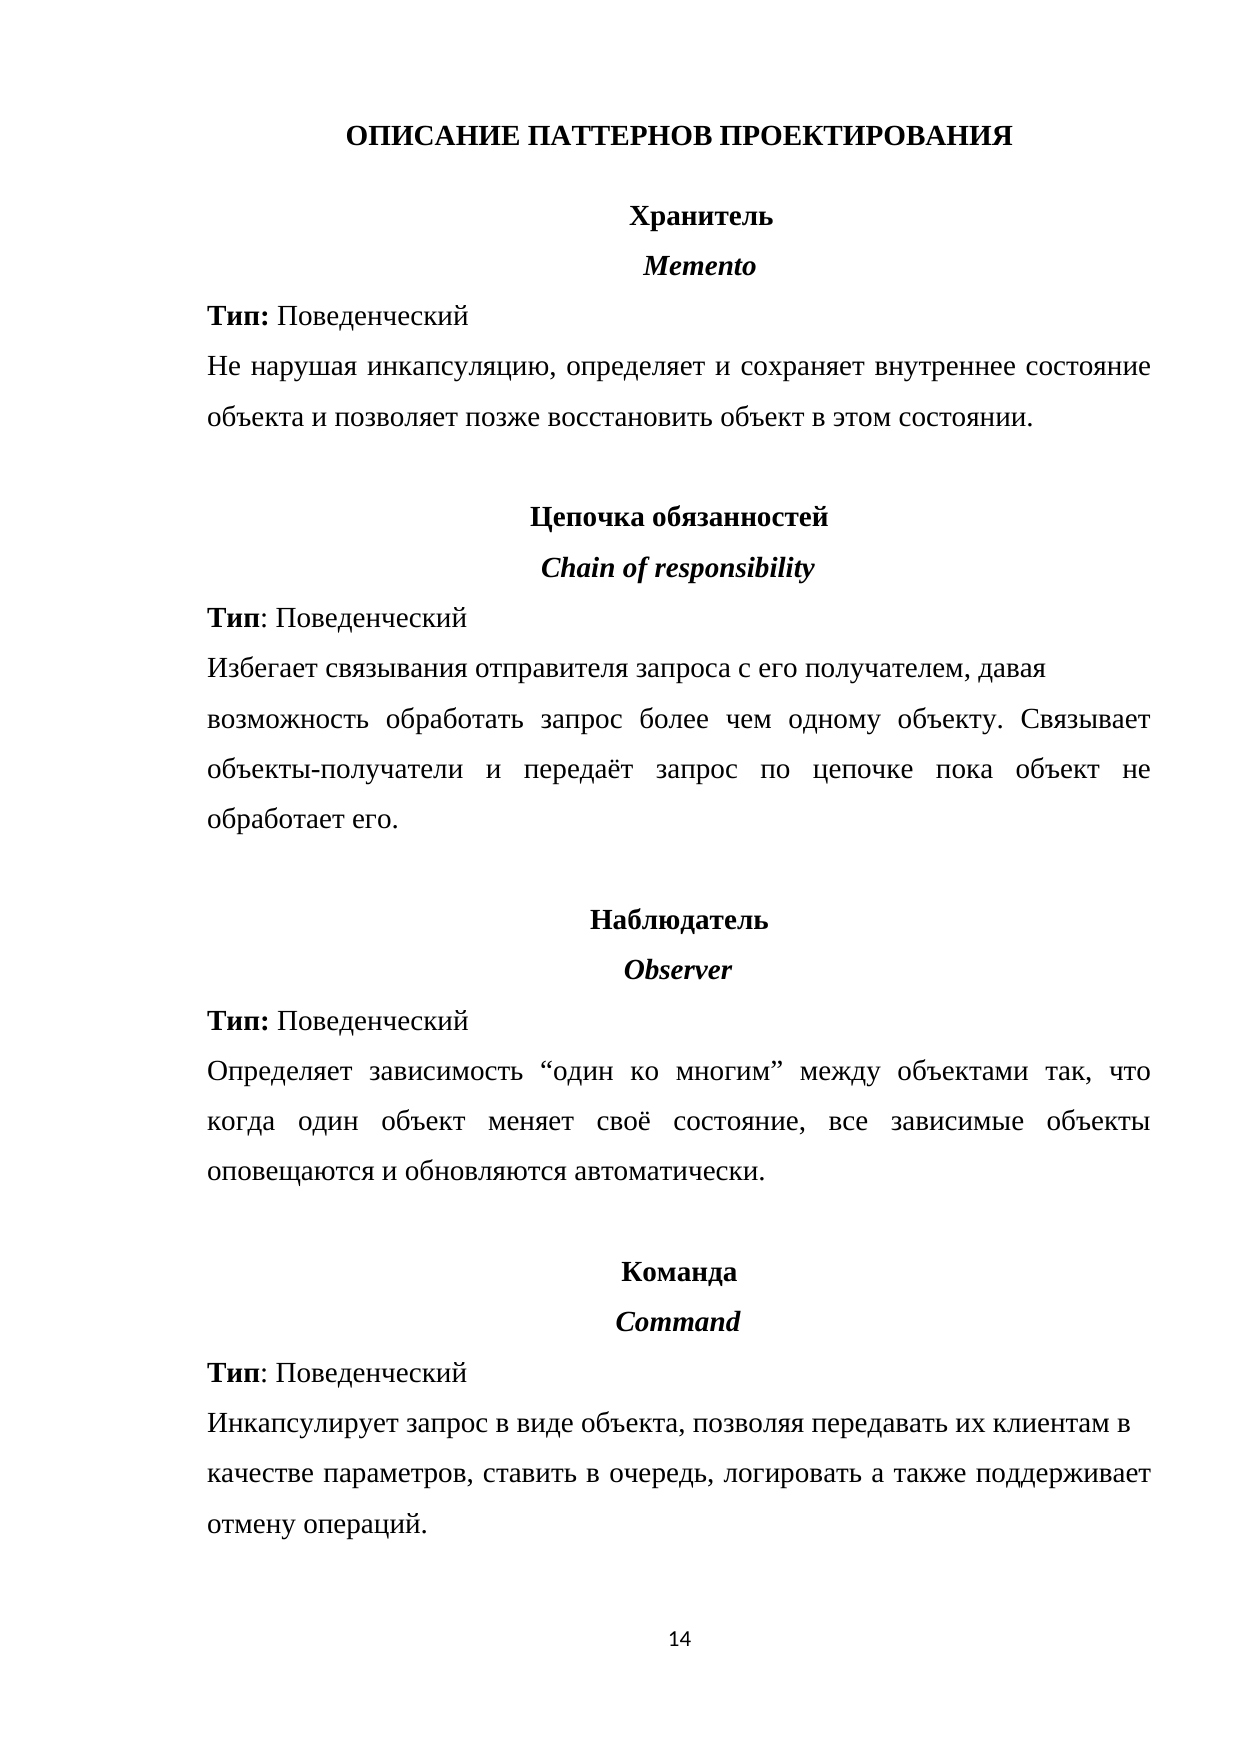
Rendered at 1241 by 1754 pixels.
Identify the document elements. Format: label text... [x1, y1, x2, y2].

text качестве параметров, ставить в очередь, логировать а также поддерживает отмену операций. [207, 1455, 1152, 1539]
text Инкапсулирует запрос в виде объекта, позволяя передавать их клиентам в [207, 1405, 1152, 1439]
text Chain of responsibility [207, 550, 1152, 583]
text Хранитель [207, 198, 1152, 231]
text возможность обработать запрос более чем одному объекту. Связывает объекты-получатели и передаёт запрос по цепочке пока объект не обработает его. [207, 701, 1152, 835]
text Команда [207, 1254, 1152, 1288]
text Observer [207, 952, 1152, 986]
text Не нарушая инкапсуляцию, определяет и сохраняет внутреннее состояние объекта и позволяет позже восстановить объект в этом состоянии. [207, 348, 1152, 432]
text Наблюдатель [207, 902, 1152, 936]
text Определяет зависимость “один ко многим” между объектами так, что когда один объект меняет своё состояние, все зависимые объекты оповещаются и обновляются автоматически. [207, 1053, 1152, 1187]
text Тип: Поведенческий [207, 1355, 1152, 1388]
text Command [207, 1304, 1152, 1338]
text ОПИСАНИЕ ПАТТЕРНОВ ПРОЕКТИРОВАНИЯ [207, 118, 1152, 152]
text Memento [207, 248, 1152, 281]
text Тип: Поведенческий [207, 298, 1152, 332]
text Избегает связывания отправителя запроса с его получателем, давая [207, 650, 1152, 684]
text Цепочка обязанностей [207, 499, 1152, 533]
text Тип: Поведенческий [207, 600, 1152, 634]
text Тип: Поведенческий [207, 1003, 1152, 1036]
